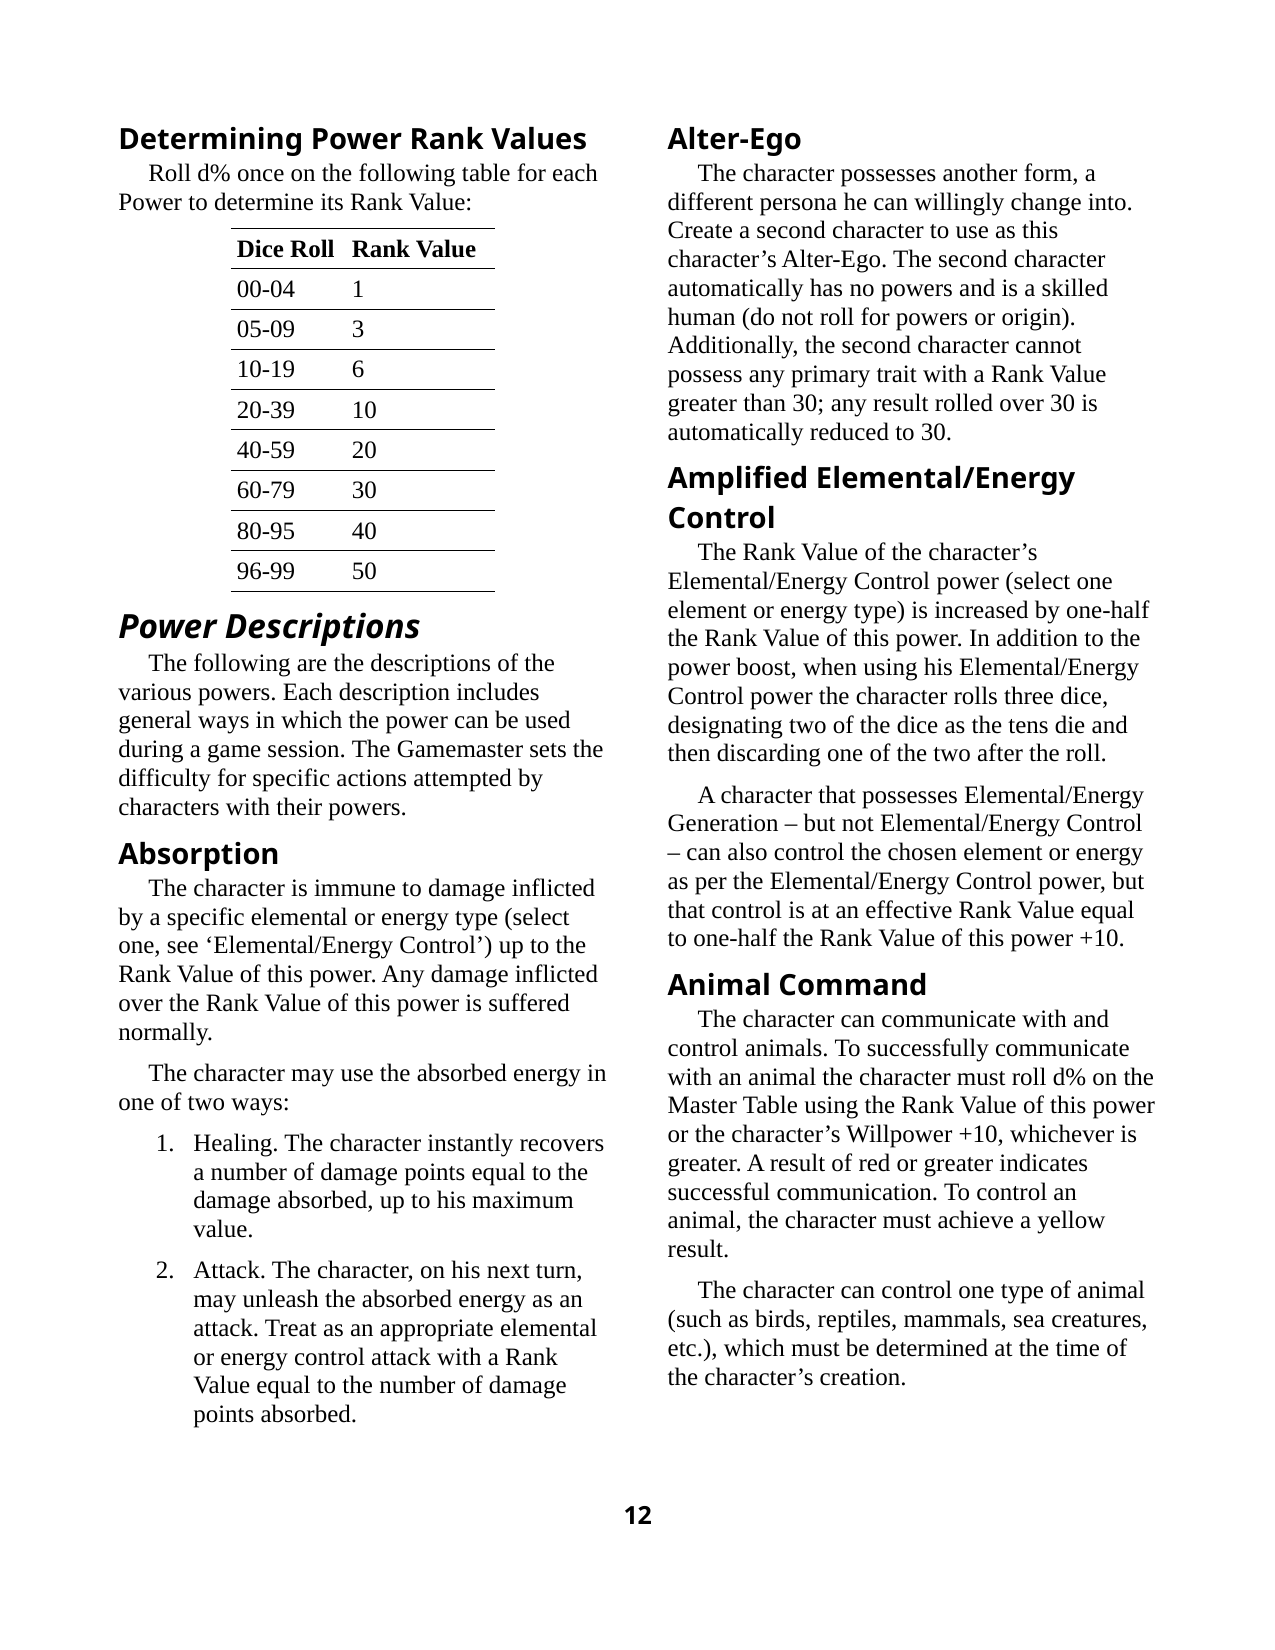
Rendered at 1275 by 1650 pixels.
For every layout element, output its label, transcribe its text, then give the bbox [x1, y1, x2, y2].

text The character may use the absorbed energy in one of two ways: [118, 1058, 607, 1115]
table_cell 6 [346, 350, 495, 389]
table_header Rank Value [346, 229, 495, 268]
table_cell 80-95 [231, 511, 346, 550]
text The following are the descriptions of the various powers. Each description includes general ways in which the power can be used during a game session. The Gamemaster sets the difficulty for specific actions attempted by characters with their powers. [118, 648, 607, 821]
table_header Dice Roll [231, 229, 346, 268]
table_cell 50 [346, 551, 495, 591]
table_cell 40 [346, 511, 495, 550]
text The character is immune to damage inflicted by a specific elemental or energy type (select one, see ‘Elemental/Energy Control’) up to the Rank Value of this power. Any damage inflicted over the Rank Value of this power is suffered normally. [118, 873, 607, 1045]
text The character can control one type of animal (such as birds, reptiles, mammals, sea creatures, etc.), which must be determined at the time of the character’s creation. [667, 1276, 1157, 1391]
text Roll d% once on the following table for each Power to determine its Rank Value: [118, 158, 607, 215]
text The character possesses another form, a different persona he can willingly change into. Create a second character to use as this character’s Alter-Ego. The second character automatically has no powers and is a skilled human (do not roll for powers or origin). Additionally, the second character cannot possess any primary trait with a Rank Value greater than 30; any result rolled over 30 is automatically reduced to 30. [667, 158, 1157, 445]
subtitle Absorption [118, 833, 607, 873]
table_cell 96-99 [231, 551, 346, 591]
subtitle Determining Power Rank Values [118, 118, 607, 158]
subtitle Power Descriptions [118, 603, 607, 648]
table_cell 00-04 [231, 269, 346, 308]
list Healing. The character instantly recovers a number of damage points equal to the damage absorbed, up to his maximum value. [156, 1128, 607, 1243]
table_cell 20-39 [231, 390, 346, 429]
subtitle Amplified Elemental/Energy Control [667, 458, 1157, 537]
table_cell 40-59 [231, 430, 346, 470]
subtitle Alter-Ego [667, 118, 1157, 158]
table_cell 3 [346, 310, 495, 349]
table_cell 1 [346, 269, 495, 308]
table_cell 30 [346, 471, 495, 510]
table_cell 10 [346, 390, 495, 429]
table_cell 05-09 [231, 310, 346, 349]
table_cell 20 [346, 430, 495, 470]
subtitle Animal Command [667, 965, 1157, 1004]
table_cell 60-79 [231, 471, 346, 510]
text The Rank Value of the character’s Elemental/Energy Control power (select one element or energy type) is increased by one-half the Rank Value of this power. In addition to the power boost, when using his Elemental/Energy Control power the character rolls three dice, designating two of the dice as the tens die and then discarding one of the two after the roll. [667, 537, 1157, 767]
table_cell 10-19 [231, 350, 346, 389]
text A character that possesses Elemental/Energy Generation – but not Elemental/Energy Control – can also control the chosen element or energy as per the Elemental/Energy Control power, but that control is at an effective Rank Value equal to one-half the Rank Value of this power +10. [667, 780, 1157, 952]
list Attack. The character, on his next turn, may unleash the absorbed energy as an attack. Treat as an appropriate elemental or energy control attack with a Rank Value equal to the number of damage points absorbed. [156, 1255, 607, 1428]
text The character can communicate with and control animals. To successfully communicate with an animal the character must roll d% on the Master Table using the Rank Value of this power or the character’s Willpower +10, whichever is greater. A result of red or greater indicates successful communication. To control an animal, the character must achieve a yellow result. [667, 1004, 1157, 1263]
